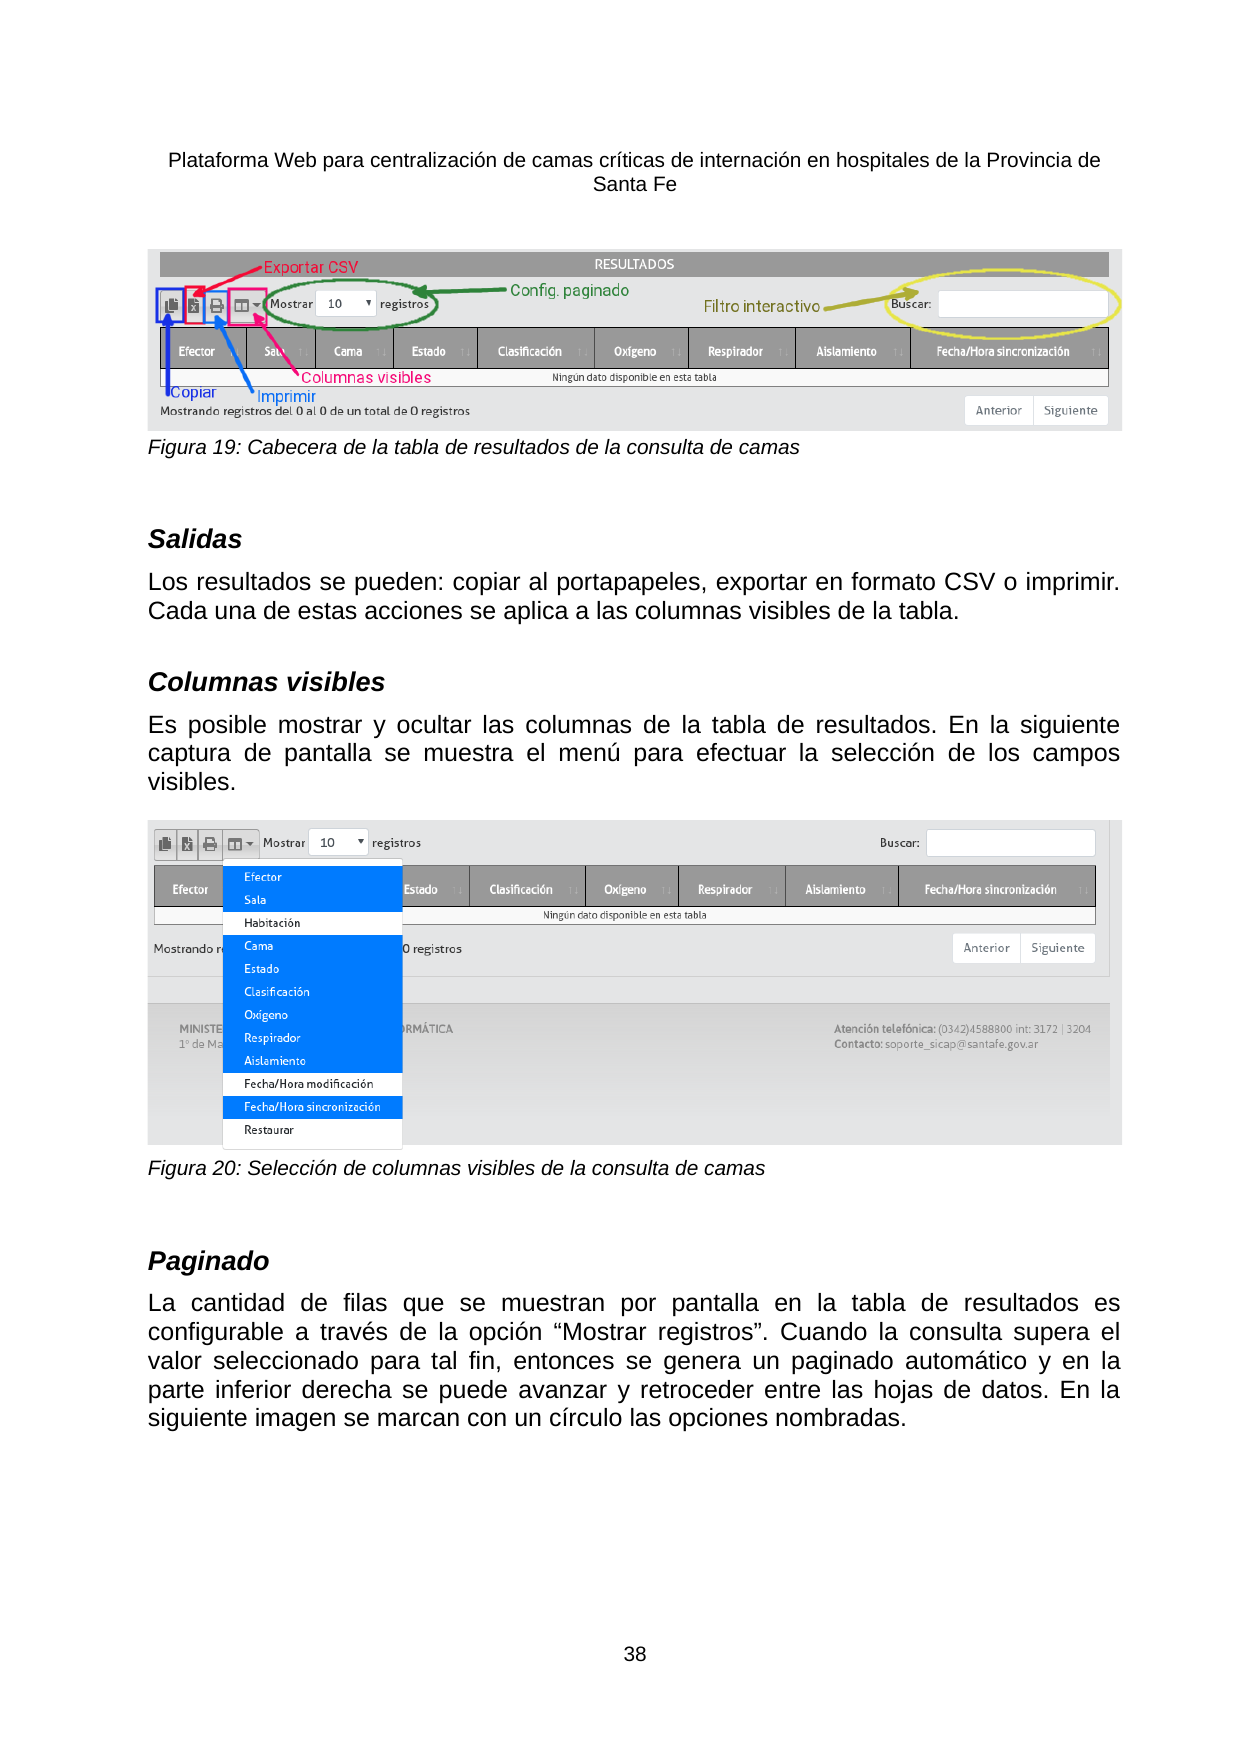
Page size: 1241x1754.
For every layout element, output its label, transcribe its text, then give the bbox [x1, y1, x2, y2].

text Figura 19: Cabecera de la tabla de resultados de la consulta de camas [148, 431, 1122, 458]
text La cantidad de filas que se muestran por pantalla en la tabla de resultados es configurable a través de la opción “Mostrar registros”. Cuando la consulta supera el valor seleccionado para tal fin, entonces se genera un paginado automático y en la parte inferior derecha se puede avanzar y retroceder entre las hojas de datos. En la siguiente imagen se marcan con un círculo las opciones nombradas. [148, 1288, 1122, 1432]
subtitle Paginado [148, 1245, 1122, 1276]
subtitle Salidas [148, 523, 1122, 555]
picture [147, 820, 1123, 1152]
picture [147, 249, 1123, 431]
text Figura 20: Selección de columnas visibles de la consulta de camas [148, 1152, 1122, 1180]
text Los resultados se pueden: copiar al portapapeles, exportar en formato CSV o imprimir. Cada una de estas acciones se aplica a las columnas visibles de la tabla. [148, 567, 1122, 625]
text Es posible mostrar y ocultar las columnas de la tabla de resultados. En la siguiente captura de pantalla se muestra el menú para efectuar la selección de los campos visibles. [148, 710, 1122, 796]
subtitle Columnas visibles [148, 666, 1122, 697]
